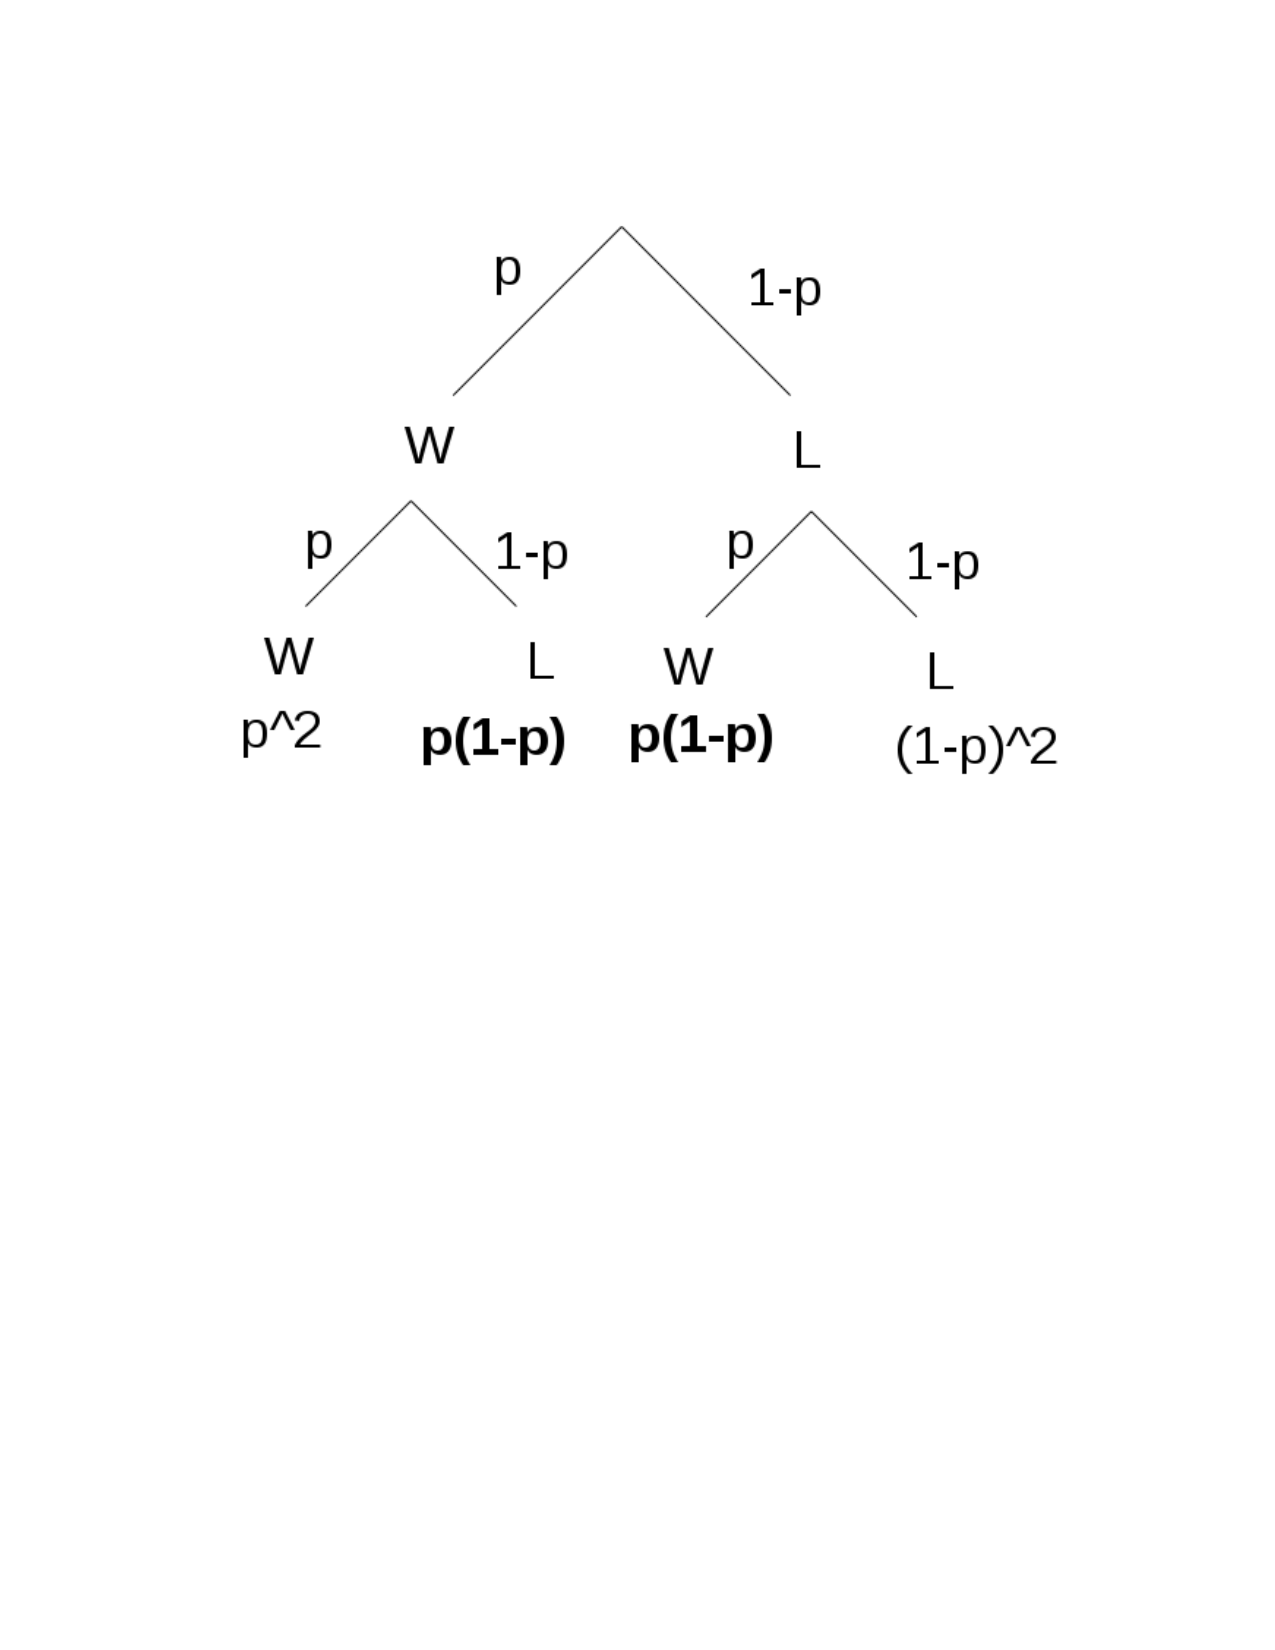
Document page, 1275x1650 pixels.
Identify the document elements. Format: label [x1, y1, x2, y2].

picture [118, 118, 1157, 884]
